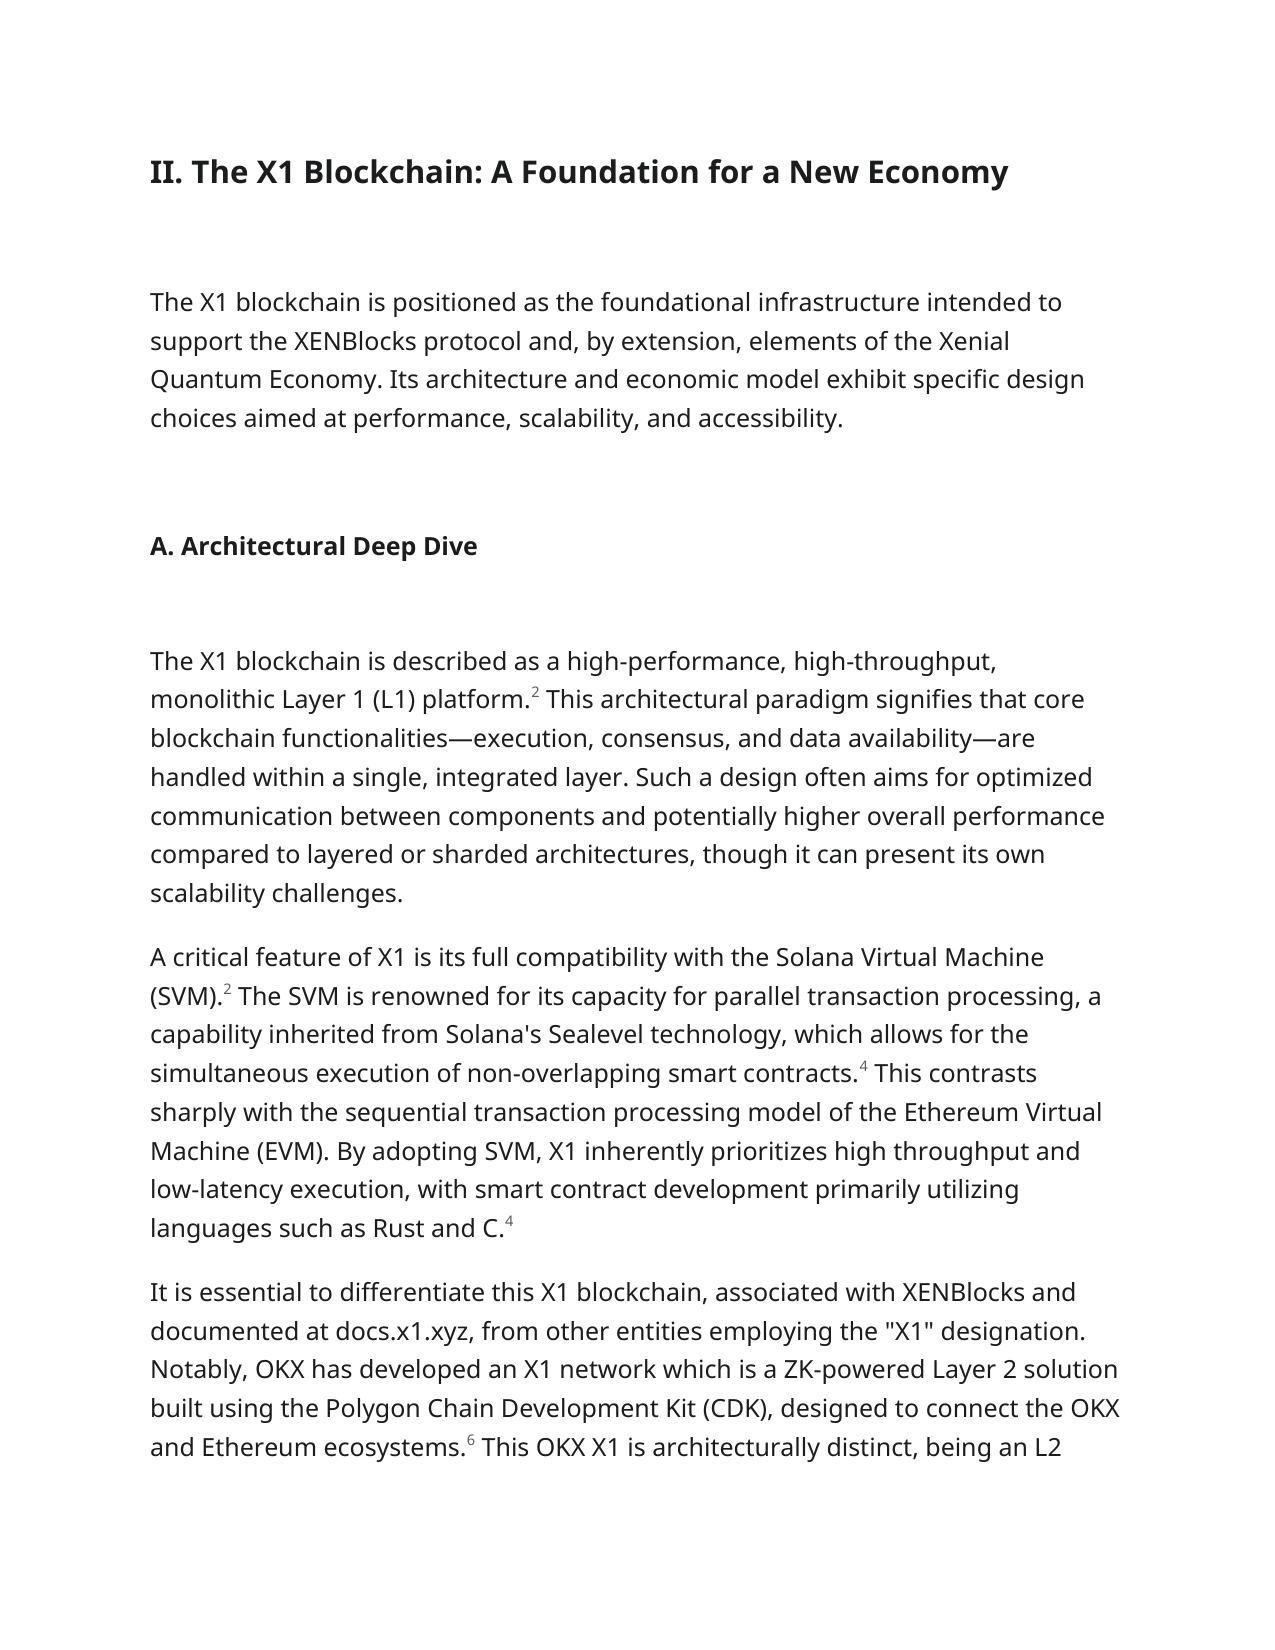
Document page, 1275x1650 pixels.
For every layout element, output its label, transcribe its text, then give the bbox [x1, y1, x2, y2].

text It is essential to differentiate this X1 blockchain, associated with XENBlocks and documented at docs.x1.xyz, from other entities employing the "X1" designation. Notably, OKX has developed an X1 network which is a ZK-powered Layer 2 solution built using the Polygon Chain Development Kit (CDK), designed to connect the OKX and Ethereum ecosystems.6 This OKX X1 is architecturally distinct, being an L2 [150, 1274, 1125, 1464]
subtitle A. Architectural Deep Dive [150, 528, 1125, 562]
text A critical feature of X1 is its full compatibility with the Solana Virtual Machine (SVM).2 The SVM is renowned for its capacity for parallel transaction processing, a capability inherited from Solana's Sealevel technology, which allows for the simultaneous execution of non-overlapping smart contracts.4 This contrasts sharply with the sequential transaction processing model of the Ethereum Virtual Machine (EVM). By adopting SVM, X1 inherently prioritizes high throughput and low-latency execution, with smart contract development primarily utilizing languages such as Rust and C.4 [150, 939, 1125, 1245]
text The X1 blockchain is positioned as the foundational infrastructure intended to support the XENBlocks protocol and, by extension, elements of the Xenial Quantum Economy. Its architecture and economic model exhibit specific design choices aimed at performance, scalability, and accessibility. [150, 284, 1125, 435]
text The X1 blockchain is described as a high-performance, high-throughput, monolithic Layer 1 (L1) platform.2 This architectural paradigm signifies that core blockchain functionalities—execution, consensus, and data availability—are handled within a single, integrated layer. Such a design often aims for optimized communication between components and potentially higher overall performance compared to layered or sharded architectures, though it can present its own scalability challenges. [150, 643, 1125, 910]
subtitle II. The X1 Blockchain: A Foundation for a New Economy [150, 150, 1125, 193]
